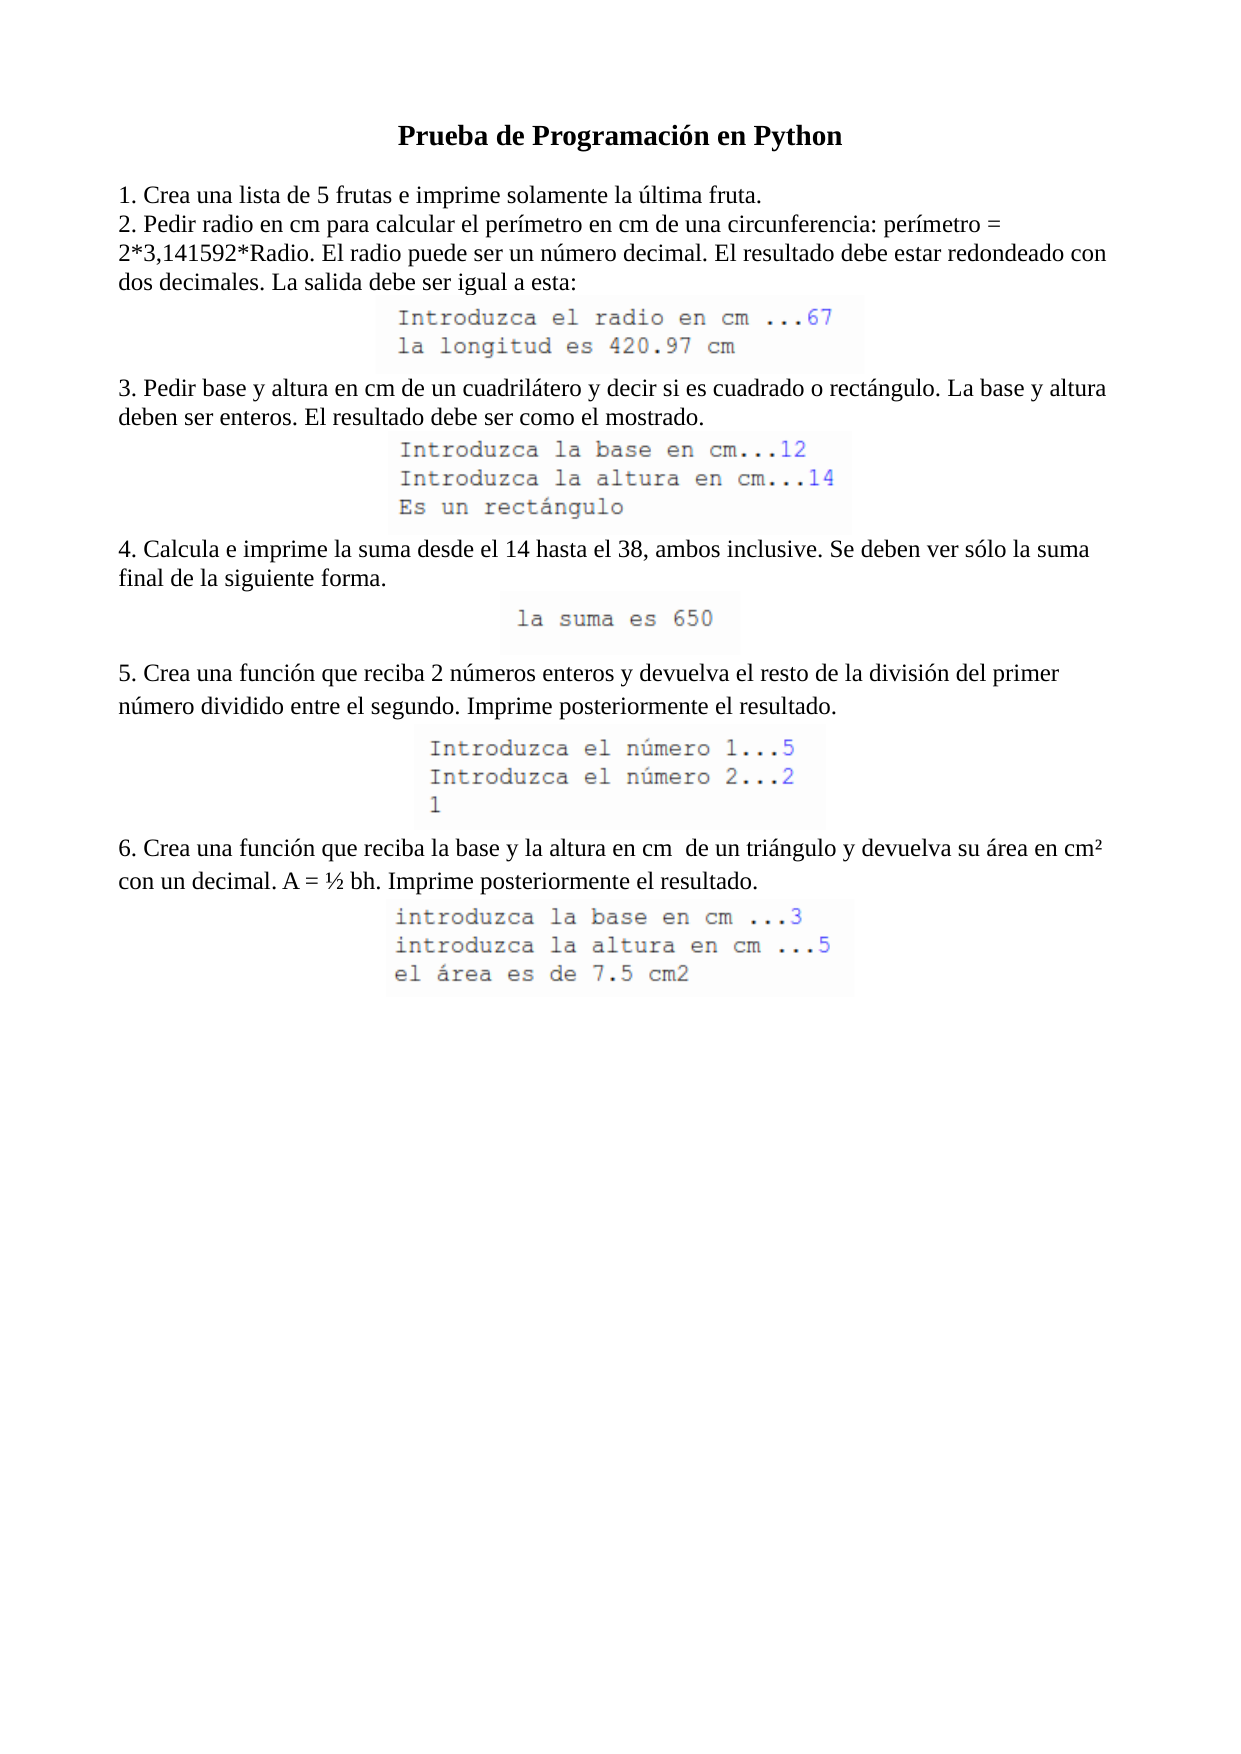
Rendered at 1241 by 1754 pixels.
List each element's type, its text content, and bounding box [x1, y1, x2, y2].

picture [499, 591, 741, 655]
picture [375, 295, 865, 374]
text 6. Crea una función que reciba la base y la altura en cm de un triángulo y devuelva su área en cm² con un decimal. A = ½ bh. Imprime posteriormente el resultado. [118, 724, 1122, 895]
picture [385, 899, 855, 997]
picture [388, 431, 853, 535]
text 2. Pedir radio en cm para calcular el perímetro en cm de una circunferencia: perímetro = 2*3,141592*Radio. El radio puede ser un número decimal. El resultado debe estar redondeado con dos decimales. La salida debe ser igual a esta: [118, 209, 1122, 295]
text 3. Pedir base y altura en cm de un cuadrilátero y decir si es cuadrado o rectángulo. La base y altura deben ser enteros. El resultado debe ser como el mostrado. [118, 295, 1122, 431]
text 5. Crea una función que reciba 2 números enteros y devuelva el resto de la división del primer número dividido entre el segundo. Imprime posteriormente el resultado. [118, 592, 1122, 720]
text 4. Calcula e imprime la suma desde el 14 hasta el 38, ambos inclusive. Se deben ver sólo la suma final de la siguiente forma. [118, 431, 1122, 592]
text Prueba de Programación en Python [118, 118, 1122, 152]
text 1. Crea una lista de 5 frutas e imprime solamente la última fruta. [118, 180, 1122, 209]
picture [413, 724, 827, 830]
